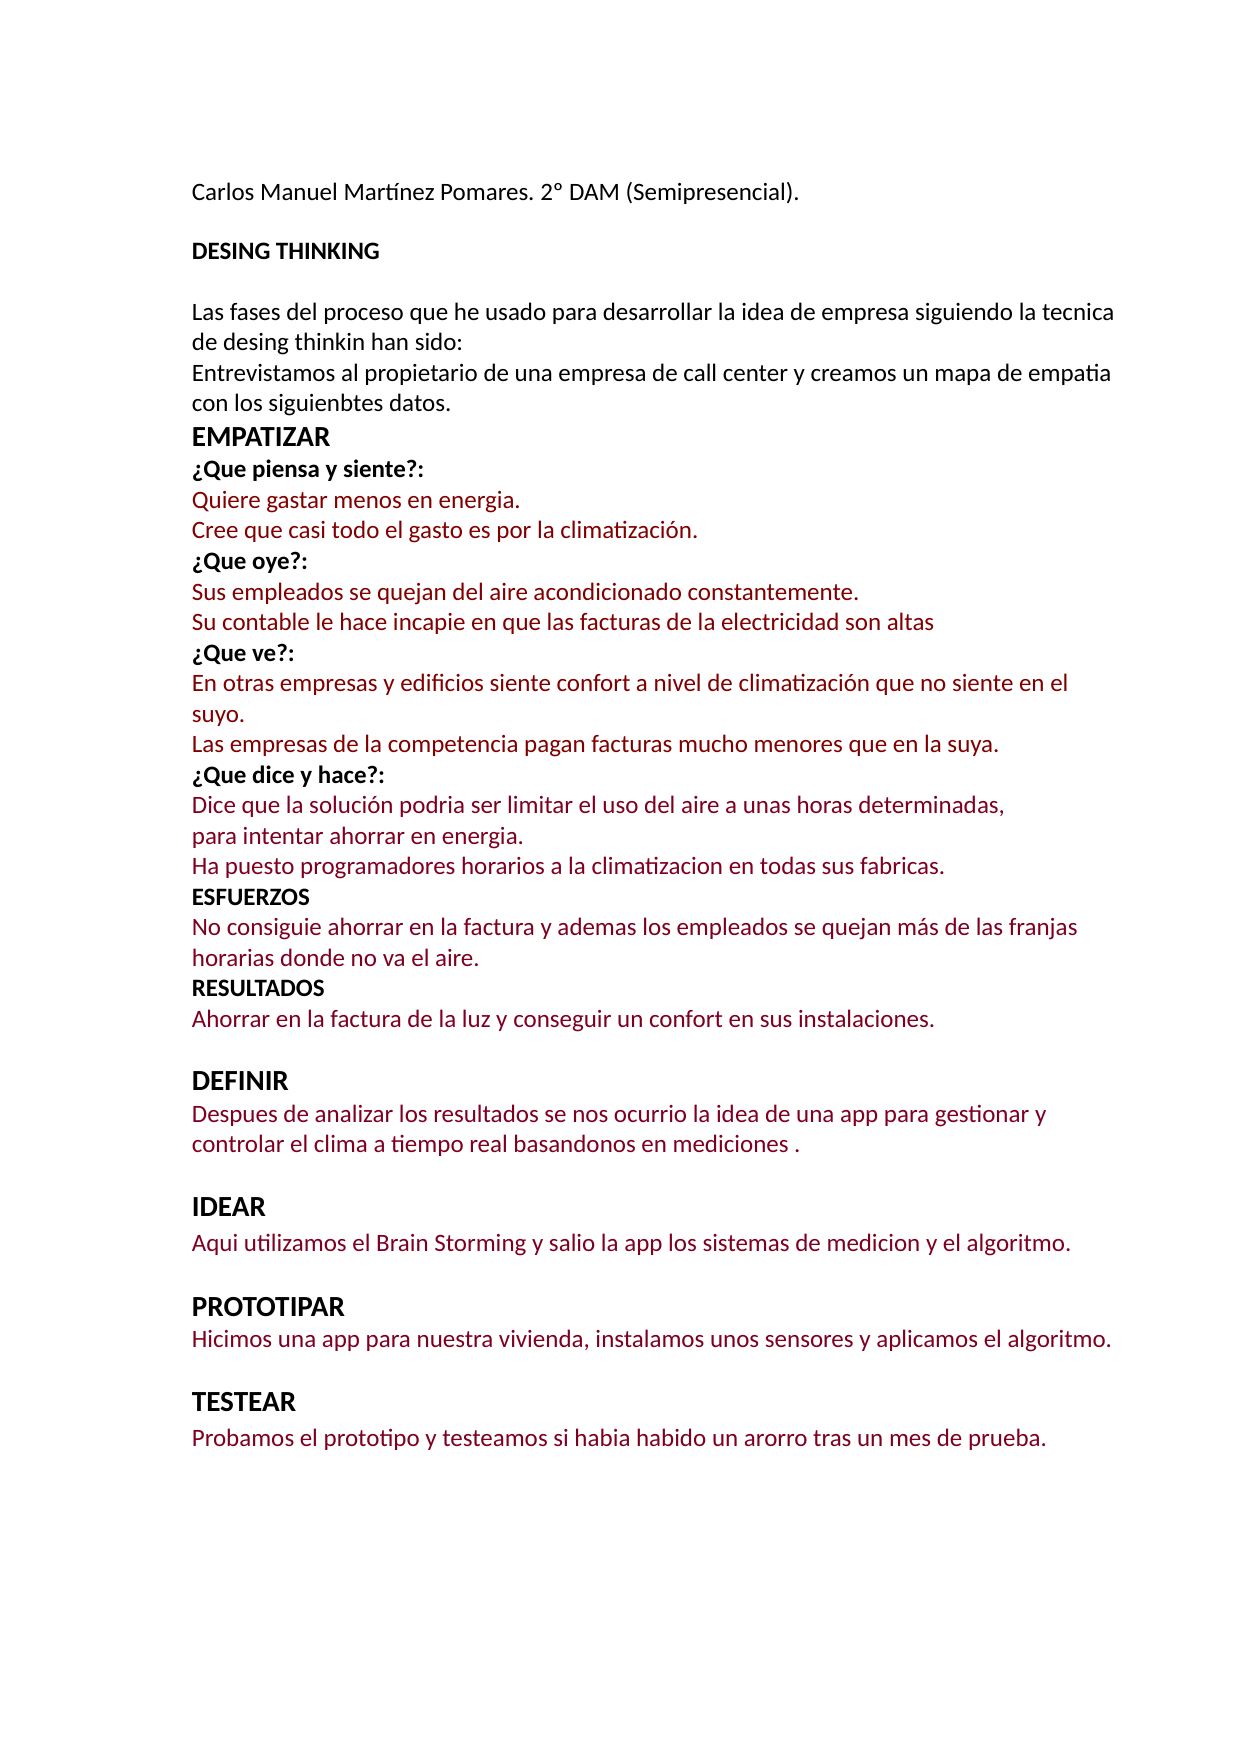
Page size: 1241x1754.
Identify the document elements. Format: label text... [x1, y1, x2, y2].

text ¿Que oye?: [118, 545, 1122, 576]
text No consiguie ahorrar en la factura y ademas los empleados se quejan más de las franjas horarias donde no va el aire. [118, 911, 1122, 972]
text RESULTADOS [118, 972, 1122, 1003]
text Sus empleados se quejan del aire acondicionado constantemente. [118, 576, 1122, 606]
text DESING THINKING [118, 235, 1122, 265]
text Quiere gastar menos en energia. [118, 484, 1122, 515]
text ¿Que dice y hace?: [118, 759, 1122, 789]
text ¿Que ve?: [118, 637, 1122, 667]
text IDEAR [118, 1188, 1122, 1223]
text En otras empresas y edificios siente confort a nivel de climatización que no siente en el suyo. [118, 667, 1122, 728]
text Probamos el prototipo y testeamos si habia habido un arorro tras un mes de prueba. [118, 1418, 1122, 1454]
text DEFINIR [118, 1062, 1122, 1098]
text EMPATIZAR [118, 418, 1122, 454]
text Despues de analizar los resultados se nos ocurrio la idea de una app para gestionar y controlar el clima a tiempo real basandonos en mediciones . [118, 1098, 1122, 1159]
text Ha puesto programadores horarios a la climatizacion en todas sus fabricas. [118, 850, 1122, 881]
text Las empresas de la competencia pagan facturas mucho menores que en la suya. [118, 728, 1122, 759]
text Entrevistamos al propietario de una empresa de call center y creamos un mapa de empatia con los siguienbtes datos. [118, 357, 1122, 418]
text PROTOTIPAR [118, 1288, 1122, 1323]
text ¿Que piensa y siente?: [118, 454, 1122, 484]
text Su contable le hace incapie en que las facturas de la electricidad son altas [118, 606, 1122, 637]
text Hicimos una app para nuestra vivienda, instalamos unos sensores y aplicamos el algoritmo. [118, 1323, 1122, 1354]
text ESFUERZOS [118, 881, 1122, 911]
text Carlos Manuel Martínez Pomares. 2º DAM (Semipresencial). [118, 176, 1122, 206]
text Ahorrar en la factura de la luz y conseguir un confort en sus instalaciones. [118, 1003, 1122, 1033]
text Dice que la solución podria ser limitar el uso del aire a unas horas determinadas, [118, 789, 1122, 820]
text Cree que casi todo el gasto es por la climatización. [118, 515, 1122, 545]
text TESTEAR [118, 1383, 1122, 1418]
text Aqui utilizamos el Brain Storming y salio la app los sistemas de medicion y el algoritmo. [118, 1223, 1122, 1259]
text para intentar ahorrar en energia. [118, 820, 1122, 850]
text Las fases del proceso que he usado para desarrollar la idea de empresa siguiendo la tecnica de desing thinkin han sido: [118, 296, 1122, 357]
